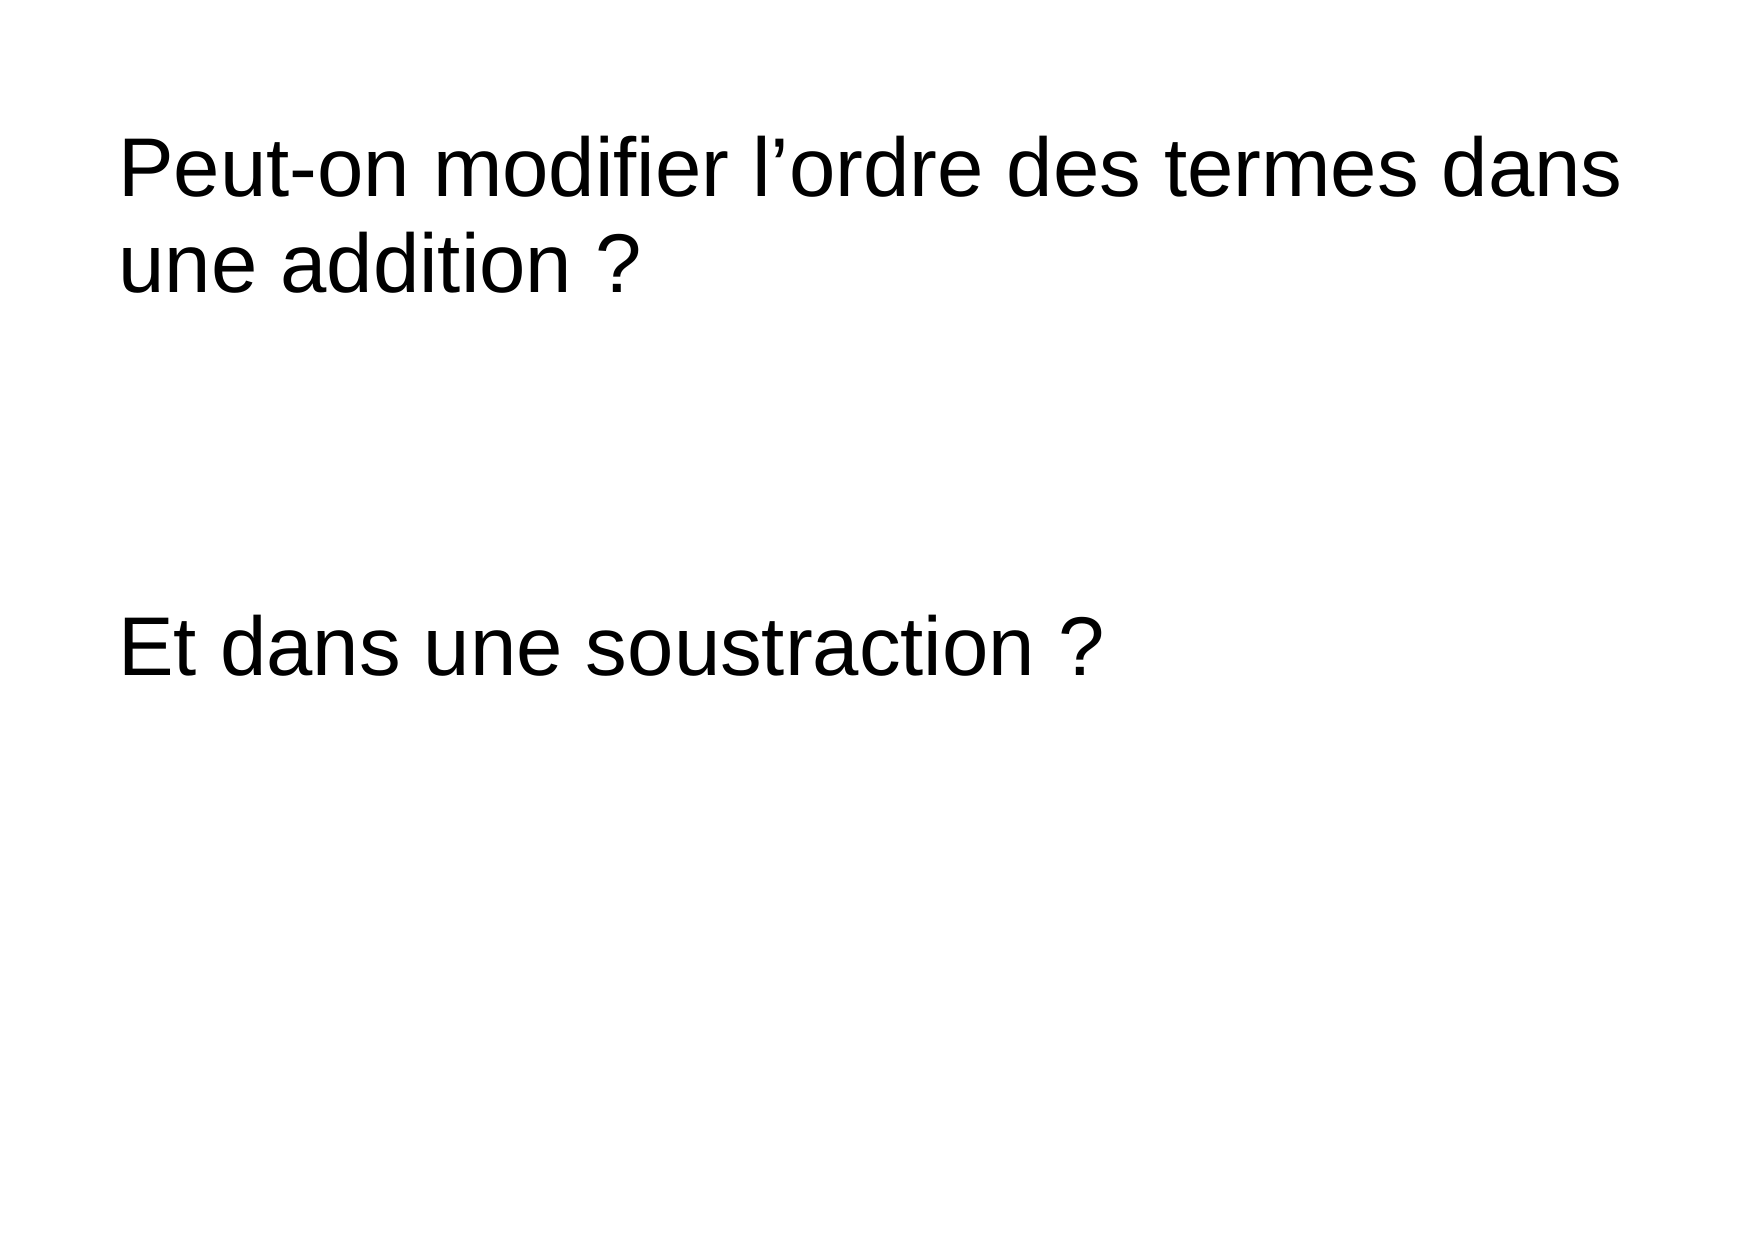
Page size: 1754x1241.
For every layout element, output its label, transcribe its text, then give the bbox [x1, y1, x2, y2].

text Et dans une soustraction ? [118, 597, 1636, 693]
text Peut-on modifier l’ordre des termes dans une addition ? [118, 118, 1636, 310]
